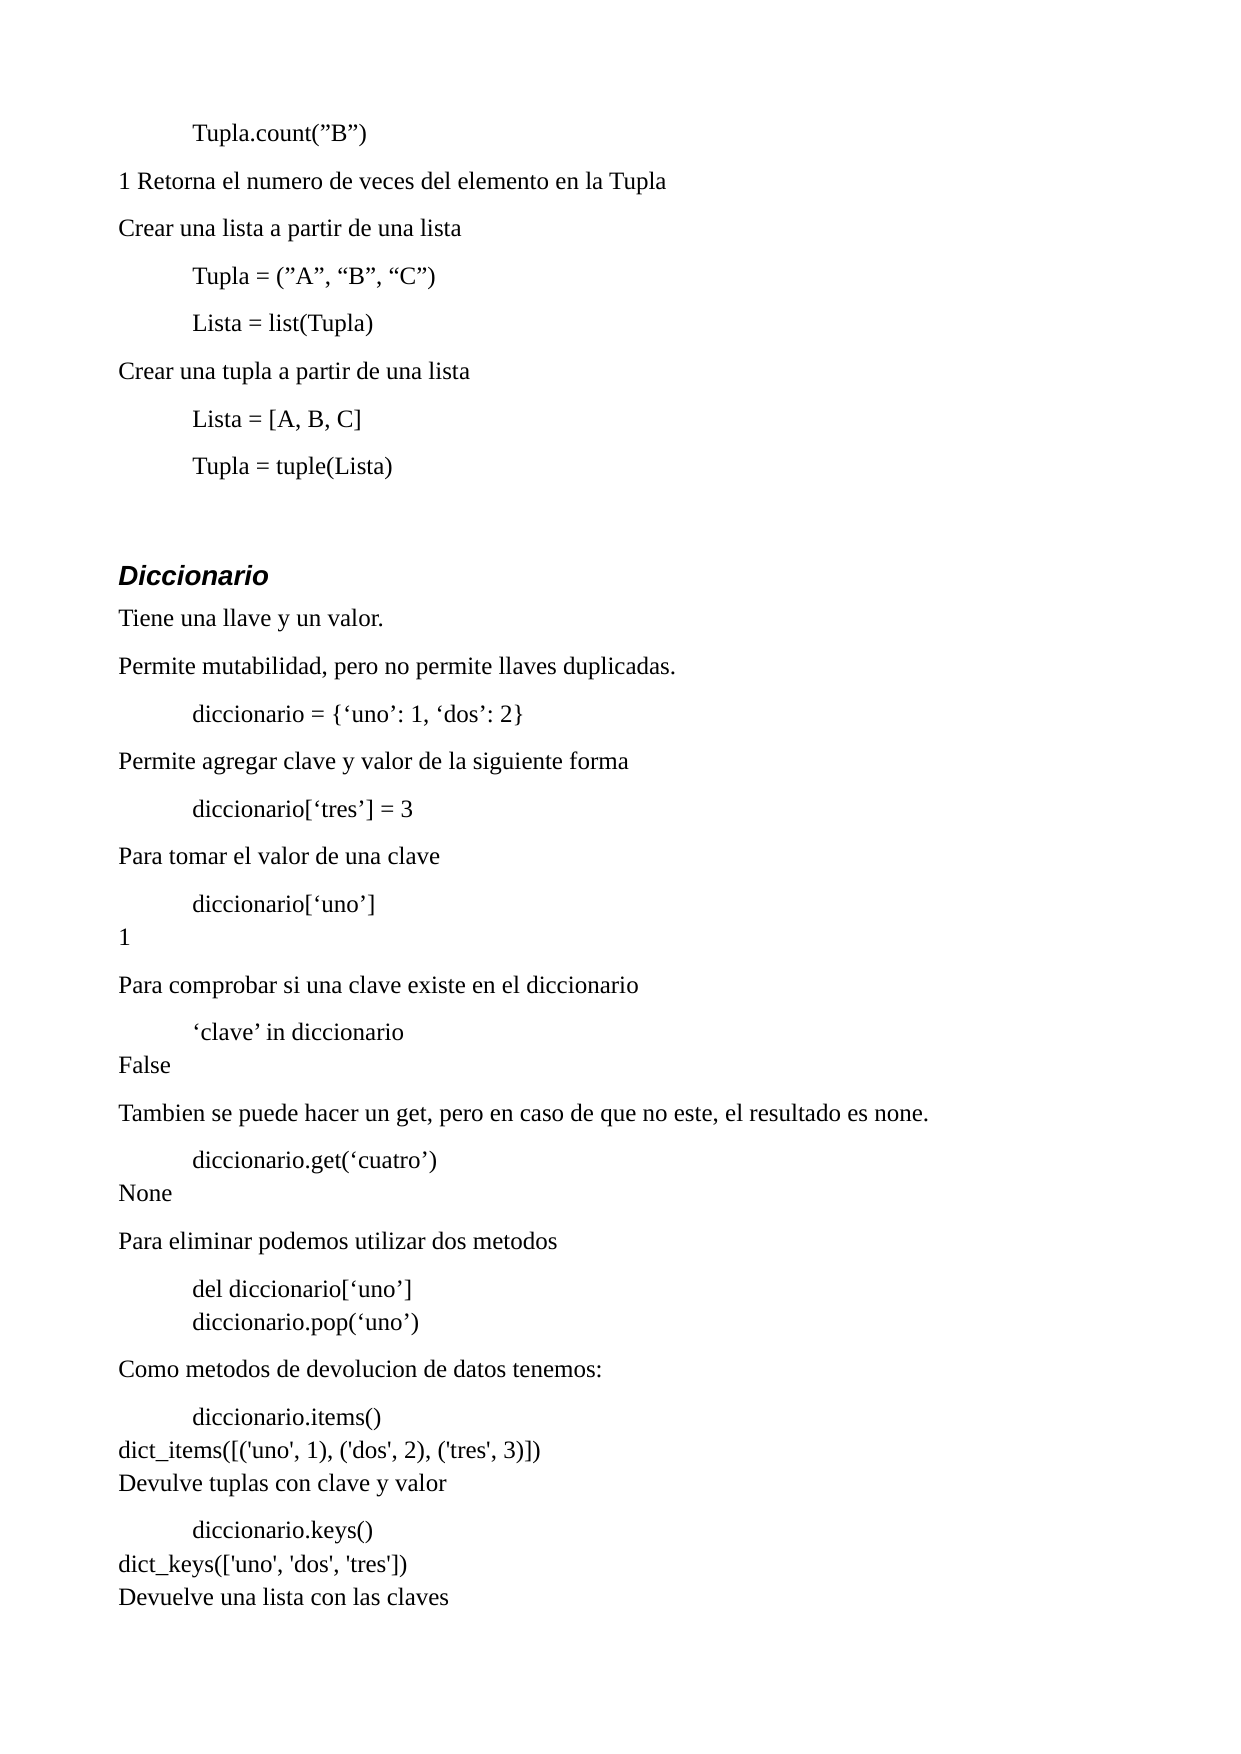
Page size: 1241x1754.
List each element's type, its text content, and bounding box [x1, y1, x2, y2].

text diccionario[‘tres’] = 3 [118, 794, 1122, 823]
text Permite mutabilidad, pero no permite llaves duplicadas. [118, 651, 1122, 680]
text Crear una lista a partir de una lista [118, 213, 1122, 242]
text Tiene una llave y un valor. [118, 603, 1122, 632]
text diccionario.get(‘cuatro’) None [118, 1146, 1122, 1207]
text diccionario.keys() dict_keys(['uno', 'dos', 'tres']) Devuelve una lista con las claves [118, 1516, 1122, 1610]
text diccionario.items() dict_items([('uno', 1), ('dos', 2), ('tres', 3)]) Devulve tuplas con clave y valor [118, 1402, 1122, 1497]
text Tambien se puede hacer un get, pero en caso de que no este, el resultado es none. [118, 1098, 1122, 1127]
text Tupla.count(”B”) [118, 118, 1122, 147]
text diccionario[‘uno’] 1 [118, 889, 1122, 951]
text Lista = [A, B, C] [118, 404, 1122, 432]
text 1 Retorna el numero de veces del elemento en la Tupla [118, 166, 1122, 194]
text Para eliminar podemos utilizar dos metodos [118, 1226, 1122, 1255]
text Permite agregar clave y valor de la siguiente forma [118, 746, 1122, 775]
text Crear una tupla a partir de una lista [118, 356, 1122, 385]
text Como metodos de devolucion de datos tenemos: [118, 1354, 1122, 1383]
text del diccionario[‘uno’] diccionario.pop(‘uno’) [118, 1274, 1122, 1336]
text Para tomar el valor de una clave [118, 841, 1122, 870]
text Para comprobar si una clave existe en el diccionario [118, 970, 1122, 998]
subtitle Diccionario [118, 559, 1122, 591]
text Lista = list(Tupla) [118, 308, 1122, 337]
text diccionario = {‘uno’: 1, ‘dos’: 2} [118, 699, 1122, 727]
text Tupla = tuple(Lista) [118, 451, 1122, 480]
text Tupla = (”A”, “B”, “C”) [118, 261, 1122, 290]
text ‘clave’ in diccionario False [118, 1017, 1122, 1079]
